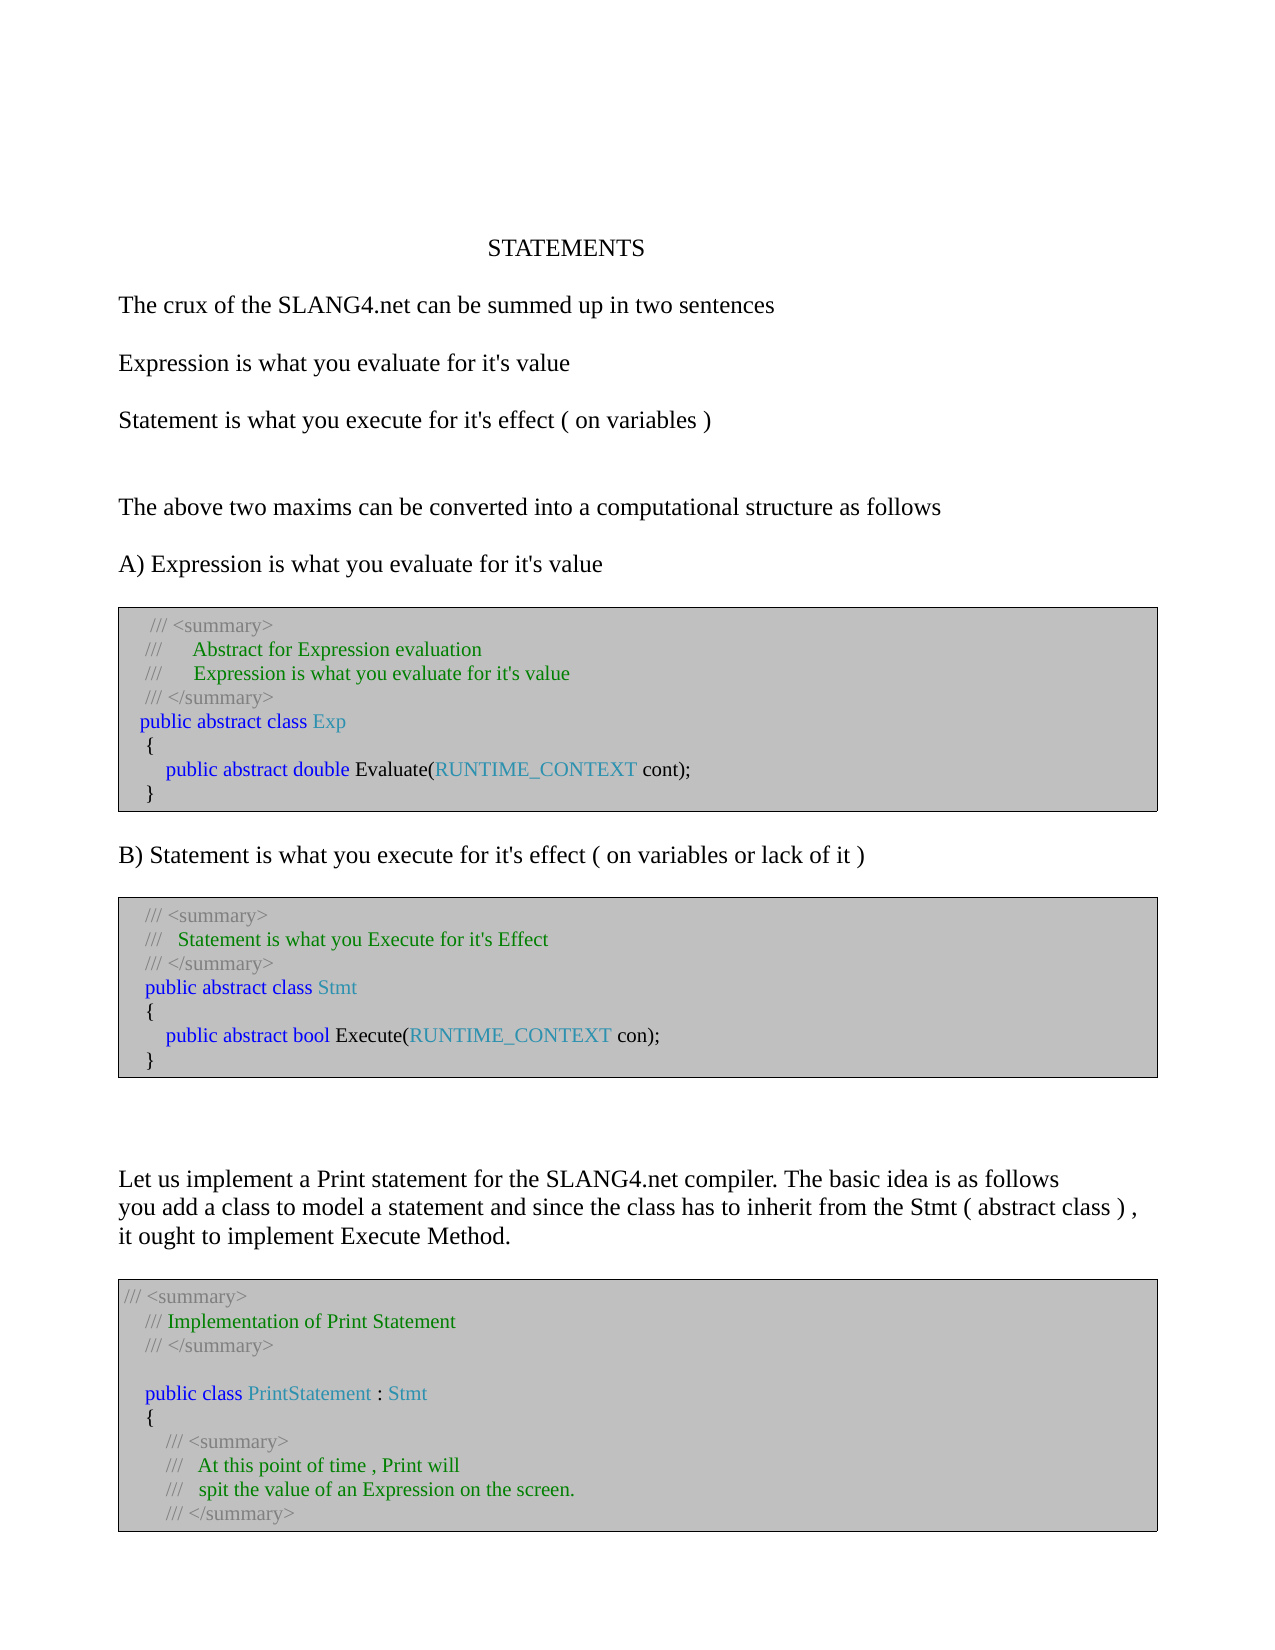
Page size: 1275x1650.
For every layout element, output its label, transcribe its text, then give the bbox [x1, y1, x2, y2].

text The crux of the SLANG4.net can be summed up in two sentences [118, 291, 1157, 319]
table_header /// <summary> /// Statement is what you Execute for it's Effect /// </summary> public abstract class Stmt { public abstract bool Execute(RUNTIME_CONTEXT con); } [119, 898, 1157, 1077]
text Let us implement a Print statement for the SLANG4.net compiler. The basic idea is as follows [118, 1164, 1157, 1192]
text The above two maxims can be converted into a computational structure as follows [118, 492, 1157, 521]
text A) Expression is what you evaluate for it's value [118, 549, 1157, 578]
table_header /// <summary> /// Abstract for Expression evaluation /// Expression is what you evaluate for it's value /// </summary> public abstract class Exp { public abstract double Evaluate(RUNTIME_CONTEXT cont); } [119, 608, 1157, 811]
text STATEMENTS [118, 233, 1157, 262]
table_header /// <summary> /// Implementation of Print Statement /// </summary> public class PrintStatement : Stmt { /// <summary> /// At this point of time , Print will /// spit the value of an Expression on the screen. /// </summary> [119, 1280, 1157, 1531]
text B) Statement is what you execute for it's effect ( on variables or lack of it ) [118, 840, 1157, 868]
text you add a class to model a statement and since the class has to inherit from the Stmt ( abstract class ) , it ought to implement Execute Method. [118, 1192, 1157, 1250]
text Expression is what you evaluate for it's value [118, 348, 1157, 377]
text Statement is what you execute for it's effect ( on variables ) [118, 406, 1157, 434]
